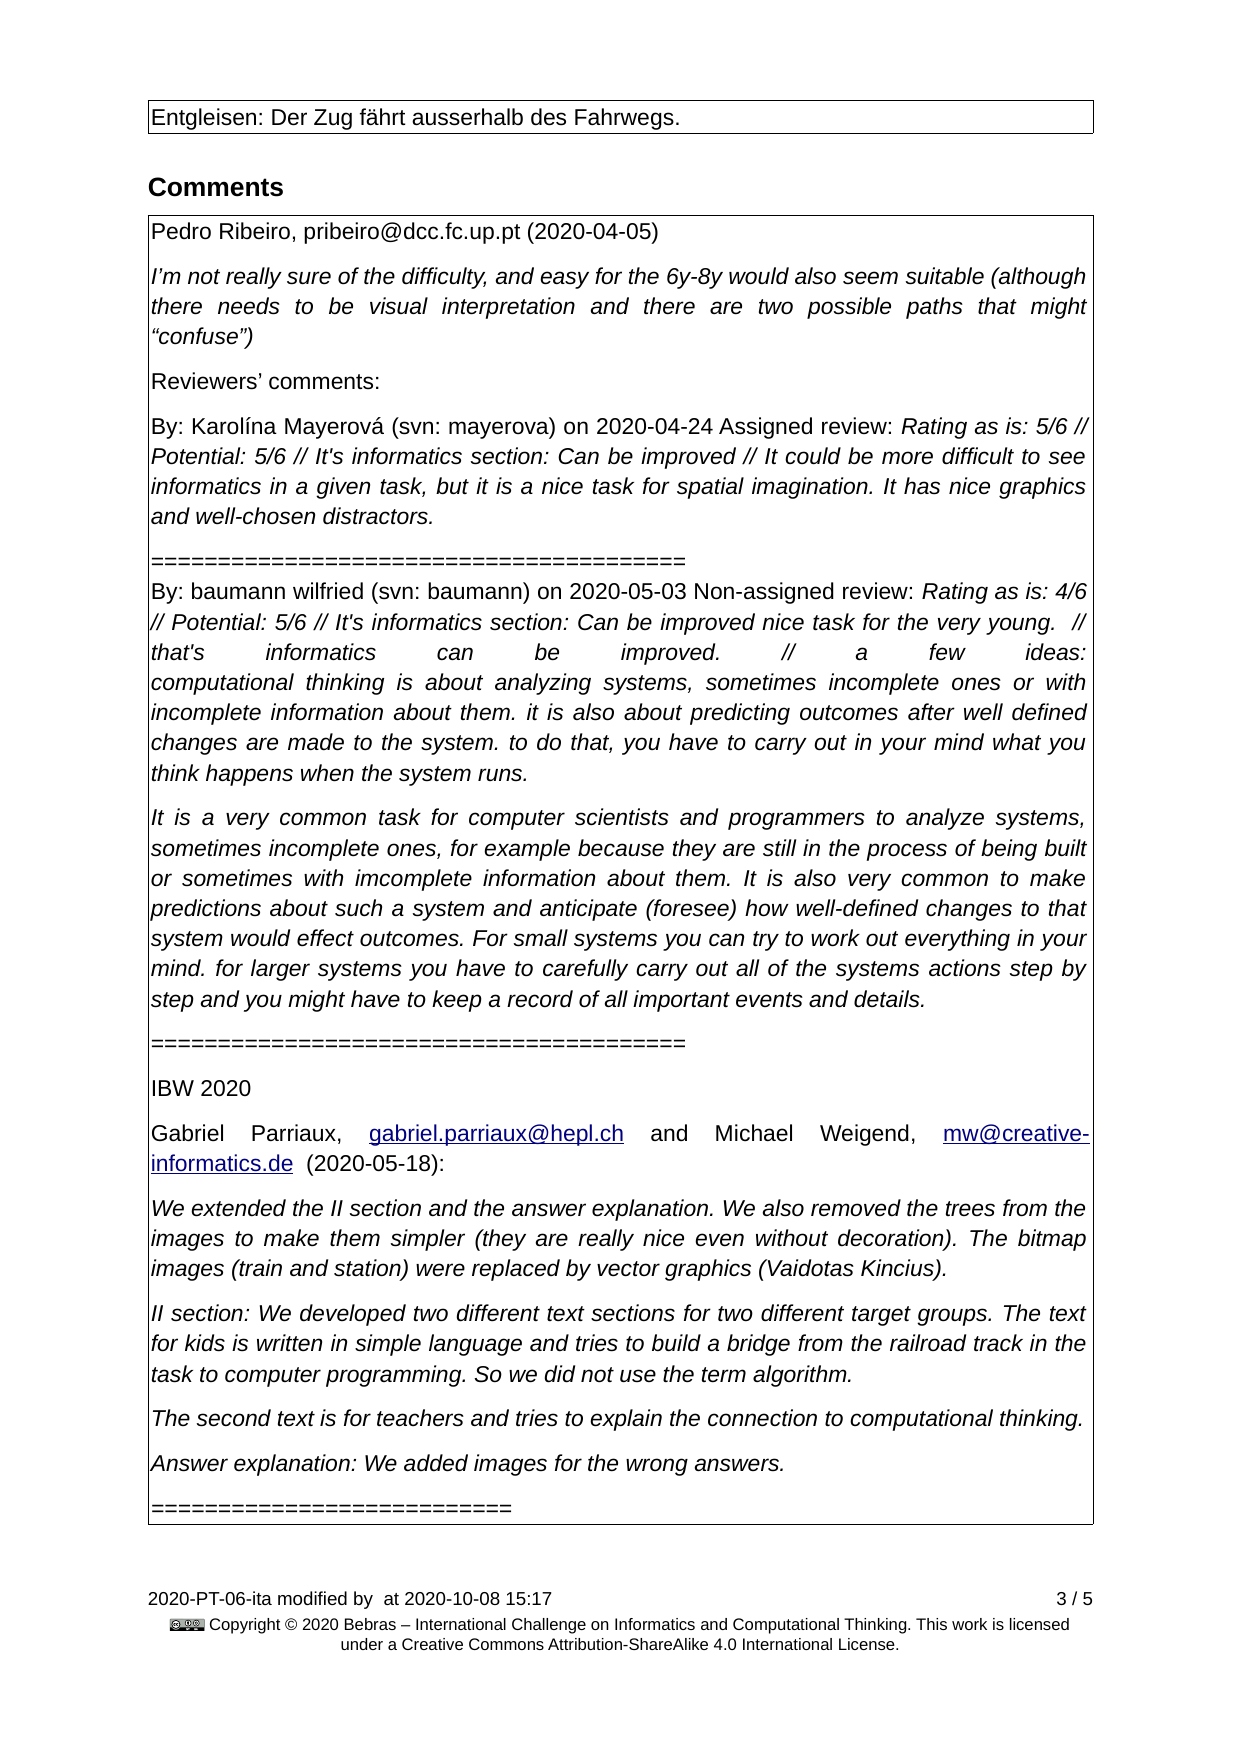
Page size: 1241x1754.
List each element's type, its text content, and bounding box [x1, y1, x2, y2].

text IBW 2020 [149, 1072, 1093, 1102]
text ======================================== By: baumann wilfried (svn: baumann) on 2020-05-03 Non-assigned review: Rating as is: 4/6 // Potential: 5/6 // It's informatics section: Can be improved nice task for the very young. // that's informatics can be improved. // a few ideas: computational thinking is about analyzing systems, sometimes incomplete ones or with incomplete information about them. it is also about predicting outcomes after well defined changes are made to the system. to do that, you have to carry out in your mind what you think happens when the system runs. [149, 545, 1093, 786]
subtitle Comments [148, 172, 1093, 202]
text We extended the II section and the answer explanation. We also removed the trees from the images to make them simpler (they are really nice even without decoration). The bitmap images (train and station) were replaced by vector graphics (Vaidotas Kincius). [149, 1192, 1093, 1282]
text Entgleisen: Der Zug fährt ausserhalb des Fahrwegs. [149, 101, 1093, 133]
text Reviewers’ comments: [149, 365, 1093, 394]
text Answer explanation: We added images for the wrong answers. [149, 1447, 1093, 1477]
text II section: We developed two different text sections for two different target groups. The text for kids is written in simple language and tries to build a bridge from the railroad track in the task to computer programming. So we did not use the term algorithm. [149, 1297, 1093, 1387]
text The second text is for teachers and tries to explain the connection to computational thinking. [149, 1402, 1093, 1432]
text Gabriel Parriaux, gabriel.parriaux@hepl.ch and Michael Weigend, mw@creative-informatics.de (2020-05-18): [149, 1117, 1093, 1177]
text It is a very common task for computer scientists and programmers to analyze systems, sometimes incomplete ones, for example because they are still in the process of being built or sometimes with imcomplete information about them. It is also very common to make predictions about such a system and anticipate (foresee) how well-defined changes to that system would effect outcomes. For small systems you can try to work out everything in your mind. for larger systems you have to carefully carry out all of the systems actions step by step and you might have to keep a record of all important events and details. [149, 801, 1093, 1012]
text By: Karolína Mayerová (svn: mayerova) on 2020-04-24 Assigned review: Rating as is: 5/6 // Potential: 5/6 // It's informatics section: Can be improved // It could be more difficult to see informatics in a given task, but it is a nice task for spatial imagination. It has nice graphics and well-chosen distractors. [149, 410, 1093, 530]
text Pedro Ribeiro, pribeiro@dcc.fc.up.pt (2020-04-05) [149, 216, 1093, 244]
text I’m not really sure of the difficulty, and easy for the 6y-8y would also seem suitable (although there needs to be visual interpretation and there are two possible paths that might “confuse”) [149, 260, 1093, 349]
text ======================================== [149, 1027, 1093, 1057]
text =========================== [149, 1492, 1093, 1524]
